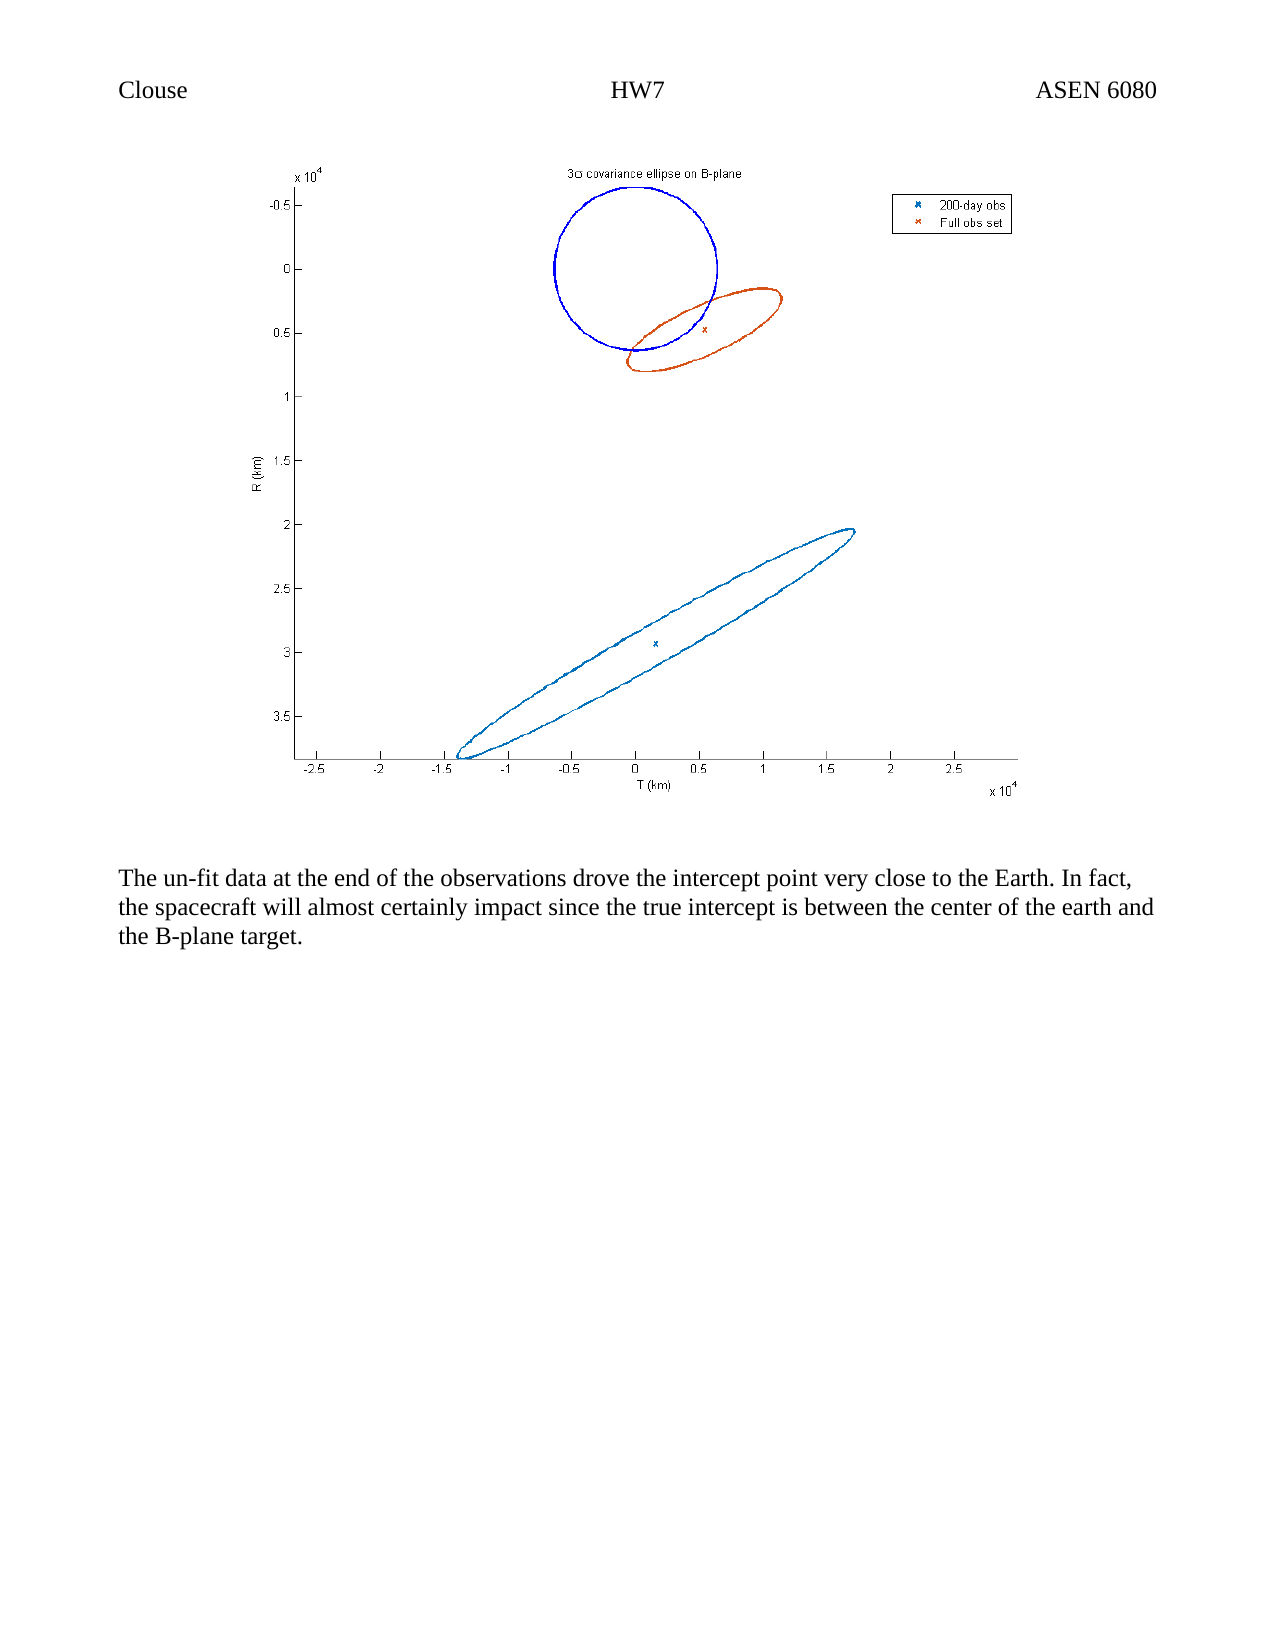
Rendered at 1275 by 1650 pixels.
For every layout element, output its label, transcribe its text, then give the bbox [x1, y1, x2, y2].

text The un-fit data at the end of the observations drove the intercept point very close to the Earth. In fact, the spacecraft will almost certainly impact since the true intercept is between the center of the earth and the B-plane target. [118, 863, 1157, 949]
picture [118, 135, 1157, 835]
